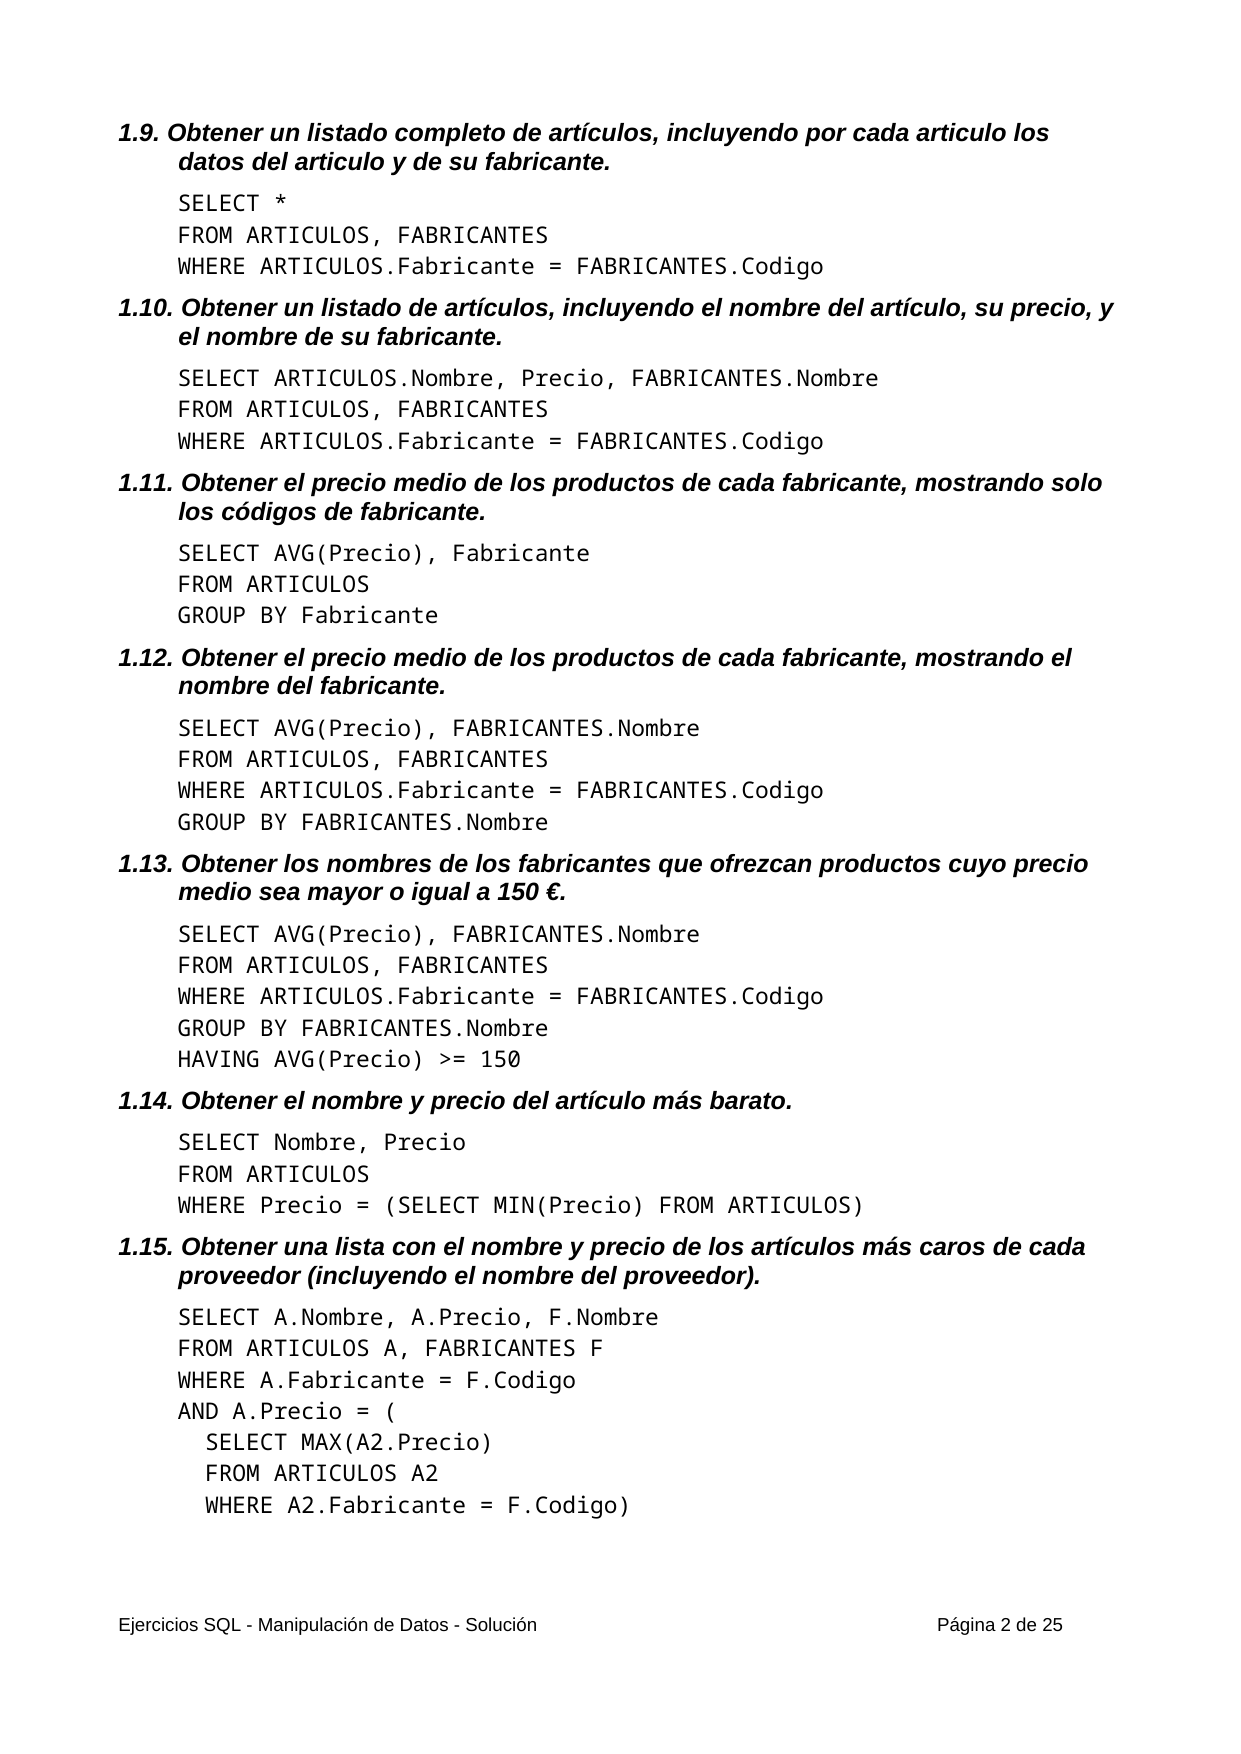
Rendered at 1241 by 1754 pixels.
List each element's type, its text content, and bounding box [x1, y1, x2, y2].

text SELECT MAX(A2.Precio) [177, 1426, 1122, 1457]
text SELECT A.Nombre, A.Precio, F.Nombre [177, 1301, 1122, 1332]
text SELECT AVG(Precio), FABRICANTES.Nombre [177, 712, 1122, 743]
subtitle Obtener el precio medio de los productos de cada fabricante, mostrando solo los códigos de fabricante. [118, 468, 1122, 525]
text WHERE A.Fabricante = F.Codigo [177, 1364, 1122, 1395]
text HAVING AVG(Precio) >= 150 [177, 1043, 1122, 1074]
subtitle Obtener el precio medio de los productos de cada fabricante, mostrando el nombre del fabricante. [118, 642, 1122, 700]
text FROM ARTICULOS [177, 568, 1122, 599]
text WHERE ARTICULOS.Fabricante = FABRICANTES.Codigo [177, 774, 1122, 806]
text SELECT * [177, 187, 1122, 219]
text FROM ARTICULOS A2 [177, 1457, 1122, 1489]
subtitle Obtener los nombres de los fabricantes que ofrezcan productos cuyo precio medio sea mayor o igual a 150 €. [118, 848, 1122, 906]
text GROUP BY FABRICANTES.Nombre [177, 1012, 1122, 1043]
text GROUP BY Fabricante [177, 599, 1122, 631]
text FROM ARTICULOS, FABRICANTES [177, 743, 1122, 774]
text WHERE ARTICULOS.Fabricante = FABRICANTES.Codigo [177, 980, 1122, 1012]
subtitle Obtener un listado de artículos, incluyendo el nombre del artículo, su precio, y el nombre de su fabricante. [118, 293, 1122, 350]
text FROM ARTICULOS [177, 1158, 1122, 1189]
text WHERE ARTICULOS.Fabricante = FABRICANTES.Codigo [177, 425, 1122, 456]
subtitle Obtener un listado completo de artículos, incluyendo por cada articulo los datos del articulo y de su fabricante. [118, 118, 1122, 176]
text FROM ARTICULOS A, FABRICANTES F [177, 1332, 1122, 1364]
text SELECT AVG(Precio), FABRICANTES.Nombre [177, 918, 1122, 949]
text FROM ARTICULOS, FABRICANTES [177, 219, 1122, 250]
text FROM ARTICULOS, FABRICANTES [177, 949, 1122, 980]
text WHERE A2.Fabricante = F.Codigo) [177, 1489, 1122, 1520]
text FROM ARTICULOS, FABRICANTES [177, 393, 1122, 425]
subtitle Obtener una lista con el nombre y precio de los artículos más caros de cada proveedor (incluyendo el nombre del proveedor). [118, 1232, 1122, 1289]
text SELECT Nombre, Precio [177, 1126, 1122, 1158]
text WHERE Precio = (SELECT MIN(Precio) FROM ARTICULOS) [177, 1189, 1122, 1220]
text GROUP BY FABRICANTES.Nombre [177, 806, 1122, 837]
text WHERE ARTICULOS.Fabricante = FABRICANTES.Codigo [177, 250, 1122, 281]
text SELECT ARTICULOS.Nombre, Precio, FABRICANTES.Nombre [177, 362, 1122, 393]
text AND A.Precio = ( [177, 1395, 1122, 1426]
text SELECT AVG(Precio), Fabricante [177, 537, 1122, 568]
subtitle Obtener el nombre y precio del artículo más barato. [118, 1086, 1122, 1114]
